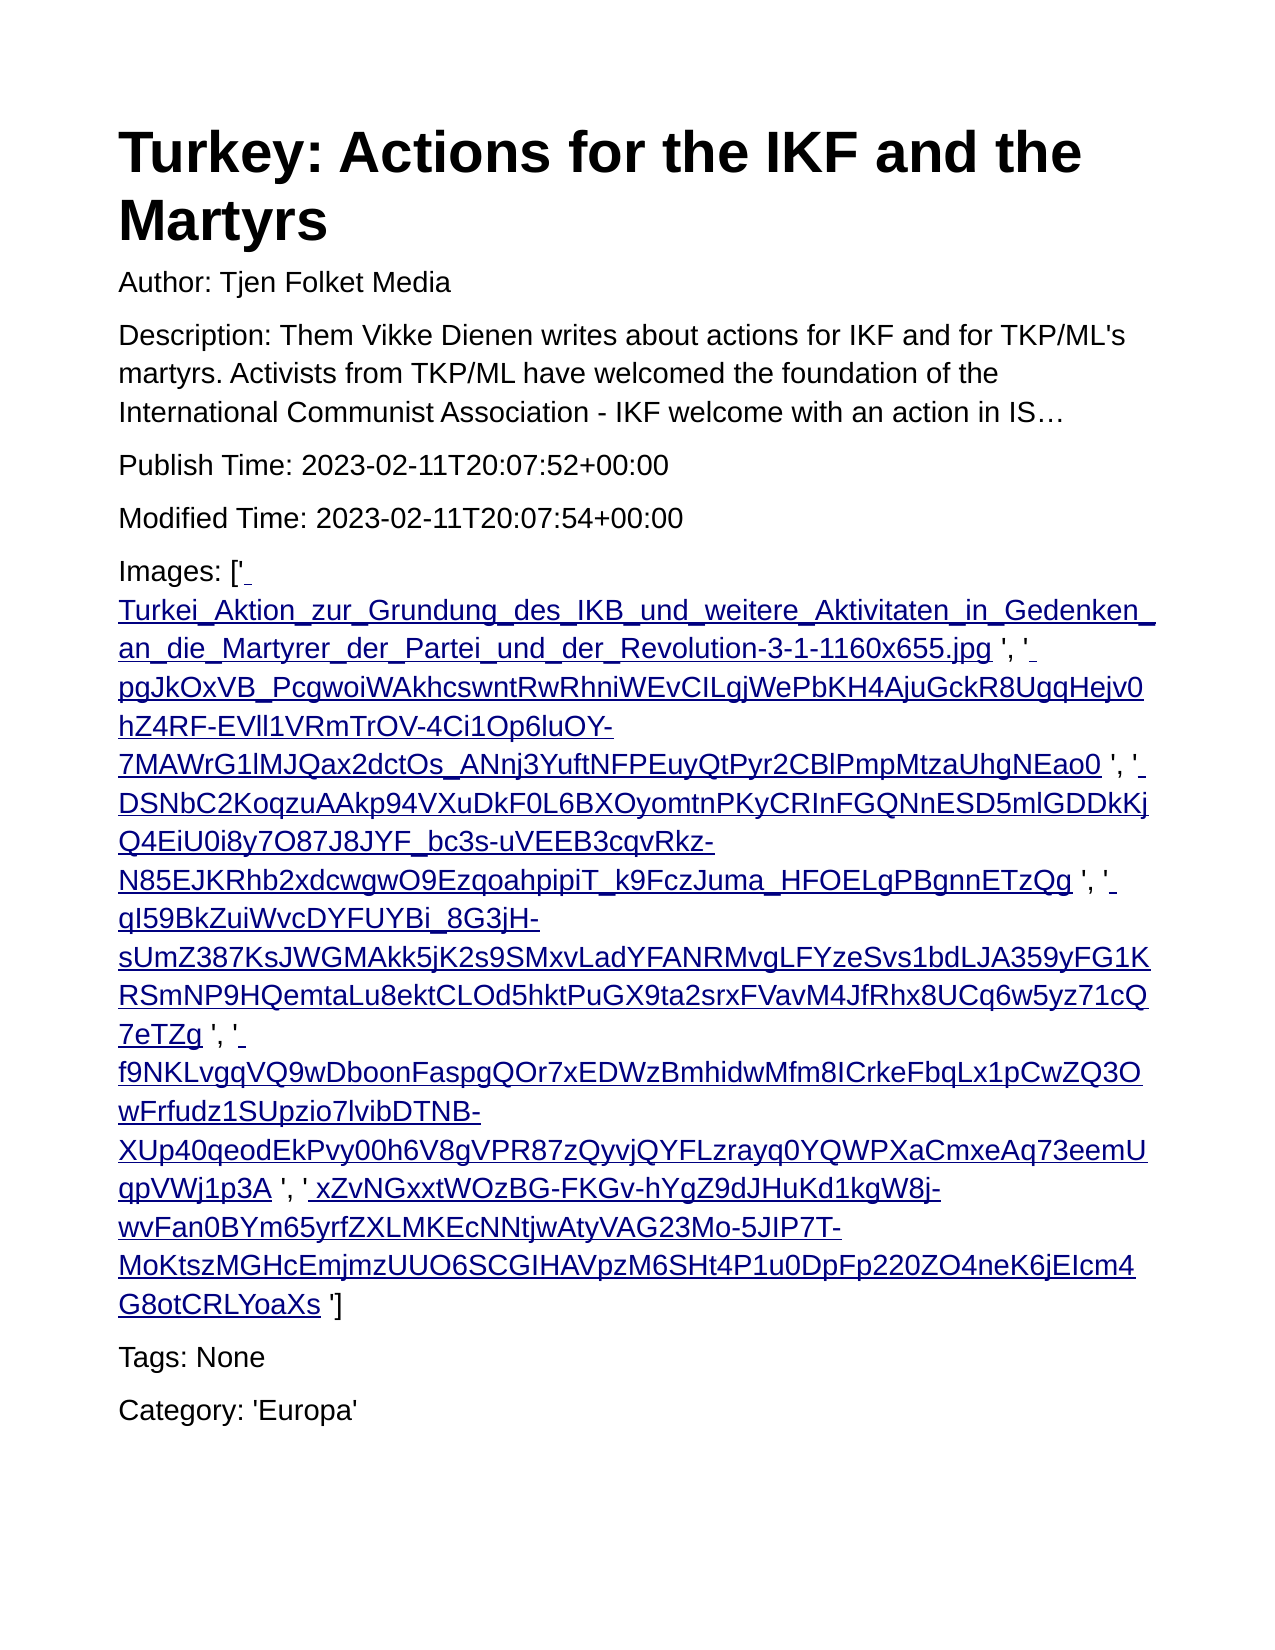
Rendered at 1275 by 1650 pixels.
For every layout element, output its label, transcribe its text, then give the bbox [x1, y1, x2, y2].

text Modified Time: 2023-02-11T20:07:54+00:00 [118, 501, 1157, 535]
text Description: Them Vikke Dienen writes about actions for IKF and for TKP/ML's martyrs. Activists from TKP/ML have welcomed the foundation of the International Communist Association - IKF welcome with an action in IS… [118, 318, 1157, 428]
text Publish Time: 2023-02-11T20:07:52+00:00 [118, 448, 1157, 482]
text Category: 'Europa' [118, 1393, 1157, 1426]
text Images: [' Turkei_Aktion_zur_Grundung_des_IKB_und_weitere_Aktivitaten_in_Gedenken_an_die_Martyrer_der_Partei_und_der_Revolution-3-1-1160x655.jpg ', ' pgJkOxVB_PcgwoiWAkhcswntRwRhniWEvCILgjWePbKH4AjuGckR8UgqHejv0hZ4RF-EVll1VRmTrOV-4Ci1Op6luOY-7MAWrG1lMJQax2dctOs_ANnj3YuftNFPEuyQtPyr2CBlPmpMtzaUhgNEao0 ', ' DSNbC2KoqzuAAkp94VXuDkF0L6BXOyomtnPKyCRInFGQNnESD5mlGDDkKjQ4EiU0i8y7O87J8JYF_bc3s-uVEEB3cqvRkz-N85EJKRhb2xdcwgwO9EzqoahpipiT_k9FczJuma_HFOELgPBgnnETzQg ', ' qI59BkZuiWvcDYFUYBi_8G3jH-sUmZ387KsJWGMAkk5jK2s9SMxvLadYFANRMvgLFYzeSvs1bdLJA359yFG1KRSmNP9HQemtaLu8ektCLOd5hktPuGX9ta2srxFVavM4JfRhx8UCq6w5yz71cQ7eTZg ', ' f9NKLvgqVQ9wDboonFaspgQOr7xEDWzBmhidwMfm8ICrkeFbqLx1pCwZQ3OwFrfudz1SUpzio7lvibDTNB-XUp40qeodEkPvy00h6V8gVPR87zQyvjQYFLzrayq0YQWPXaCmxeAq73eemUqpVWj1p3A ', ' xZvNGxxtWOzBG-FKGv-hYgZ9dJHuKd1kgW8j-wvFan0BYm65yrfZXLMKEcNNtjwAtyVAG23Mo-5JIP7T-MoKtszMGHcEmjmzUUO6SCGIHAVpzM6SHt4P1u0DpFp220ZO4neK6jEIcm4G8otCRLYoaXs '] [118, 554, 1157, 1320]
subtitle Turkey: Actions for the IKF and the Martyrs [118, 118, 1157, 252]
text Author: Tjen Folket Media [118, 265, 1157, 298]
text Tags: None [118, 1340, 1157, 1373]
